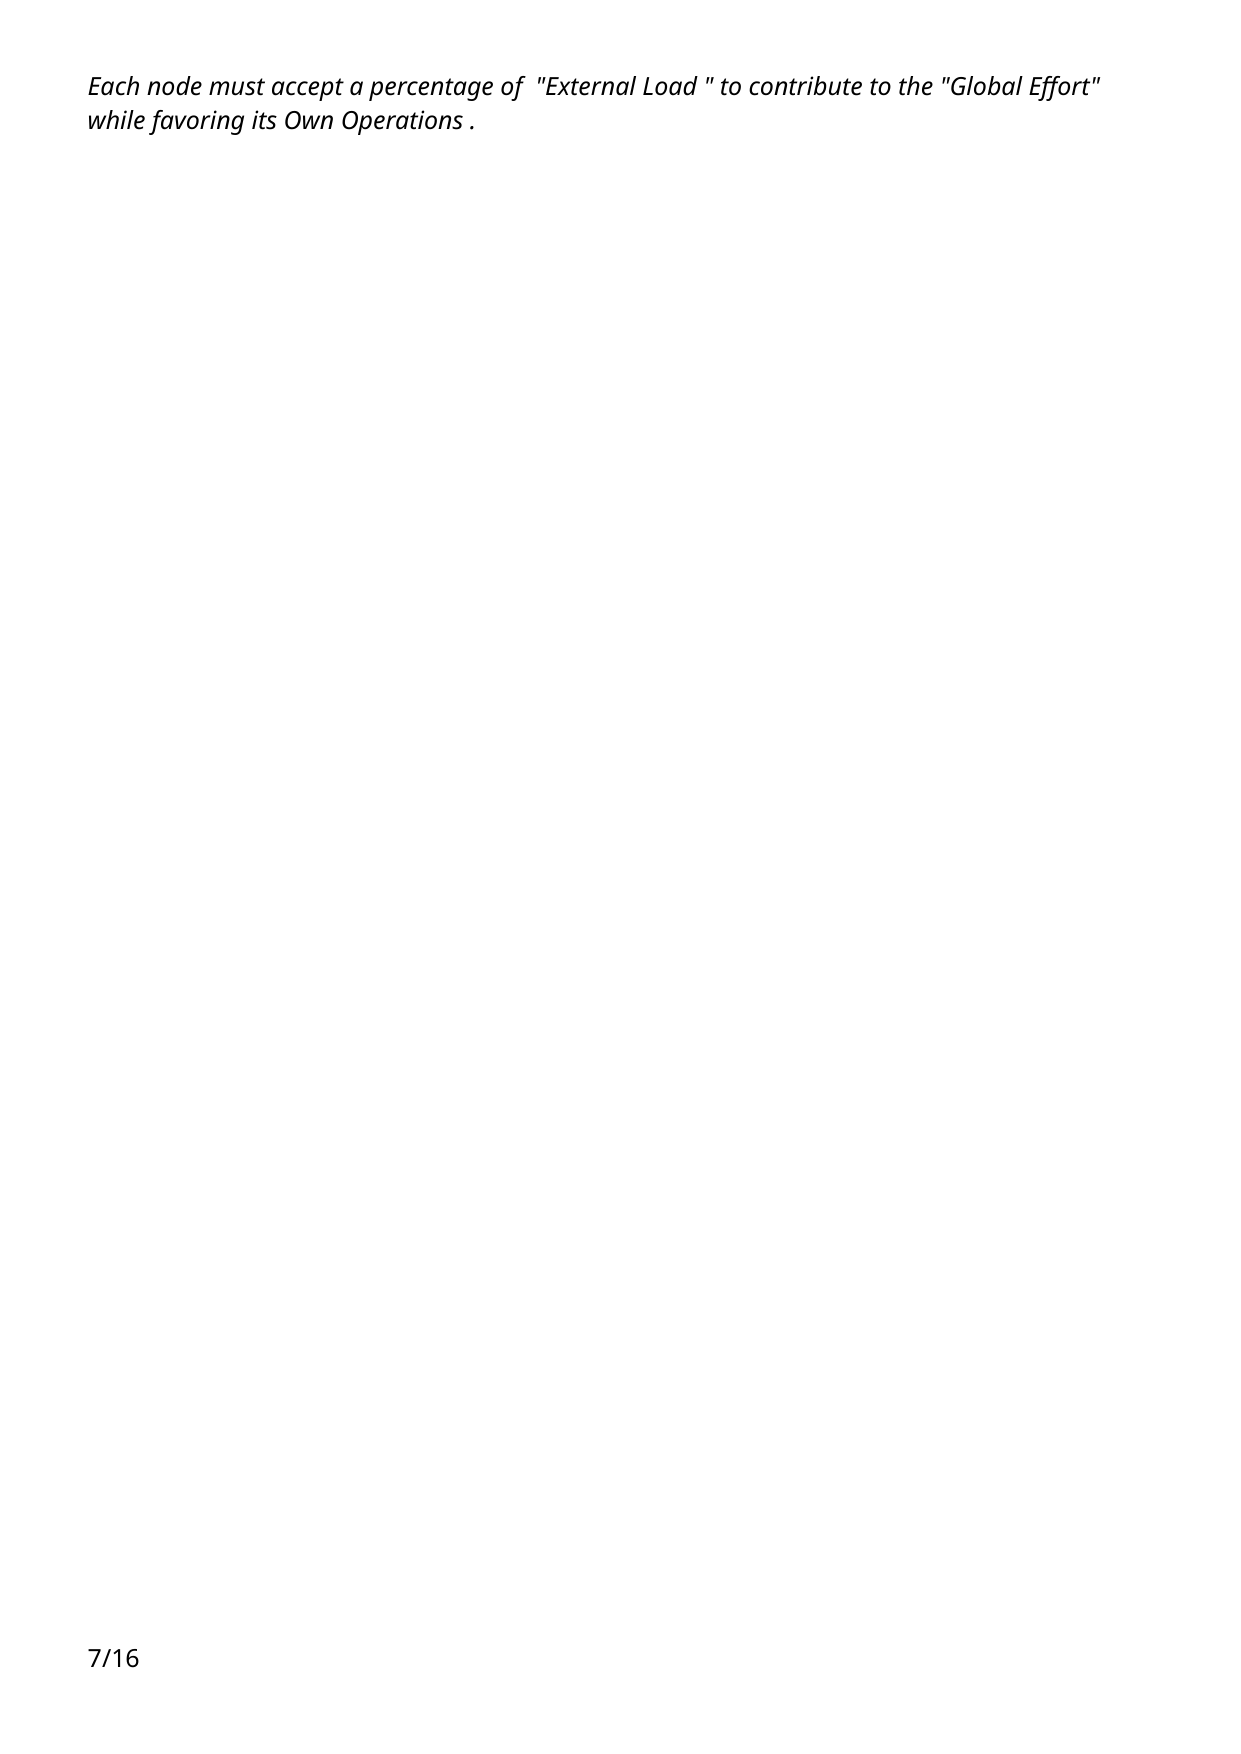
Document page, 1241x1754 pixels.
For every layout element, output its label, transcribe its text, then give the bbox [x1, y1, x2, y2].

text Each node must accept a percentage of "External Load " to contribute to the "Global Effort" while favoring its Own Operations . [87, 69, 1149, 137]
